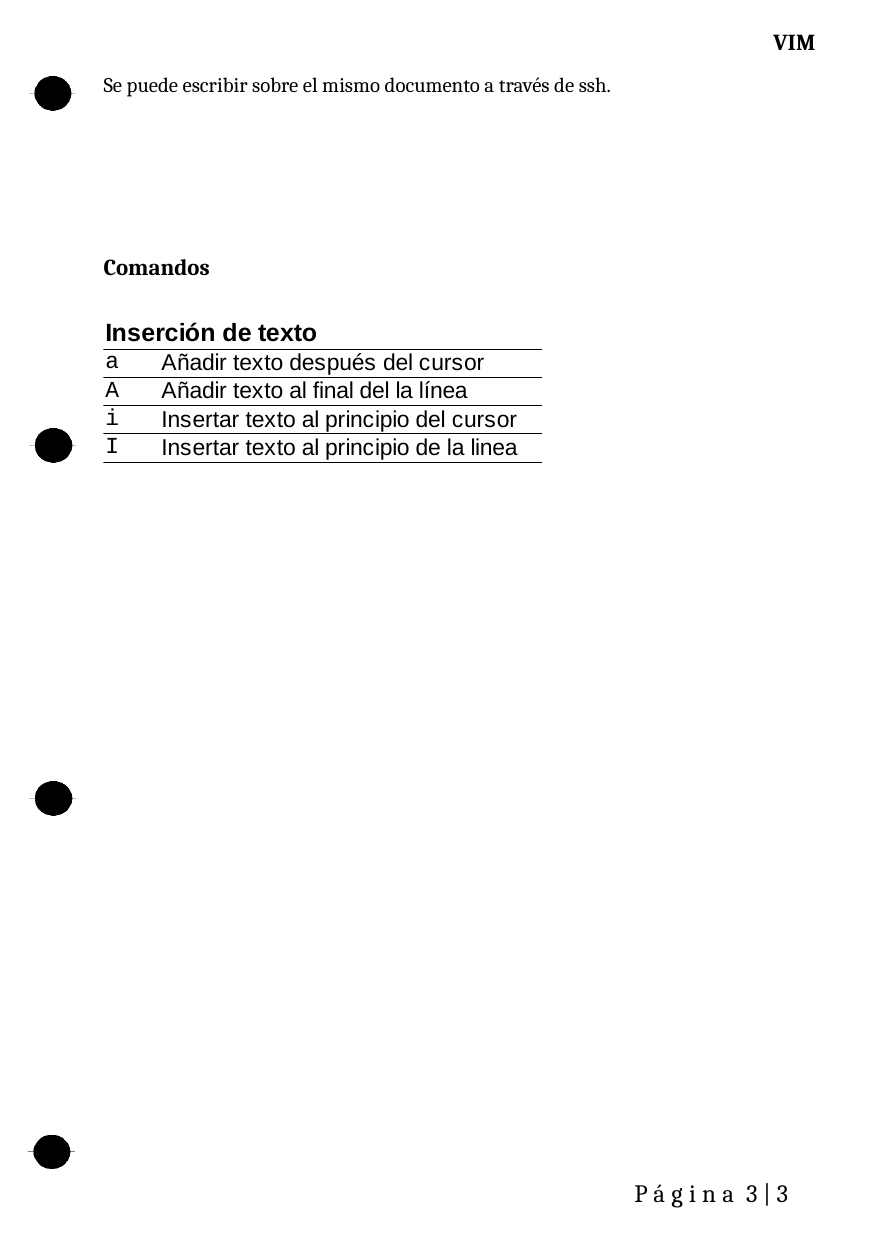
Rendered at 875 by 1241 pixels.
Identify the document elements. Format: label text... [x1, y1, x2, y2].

picture [28, 773, 77, 822]
picture [28, 68, 76, 117]
picture [27, 1127, 75, 1175]
picture [28, 420, 77, 469]
text Comandos [103, 255, 815, 281]
text Se puede escribir sobre el mismo documento a través de ssh. [103, 74, 815, 98]
